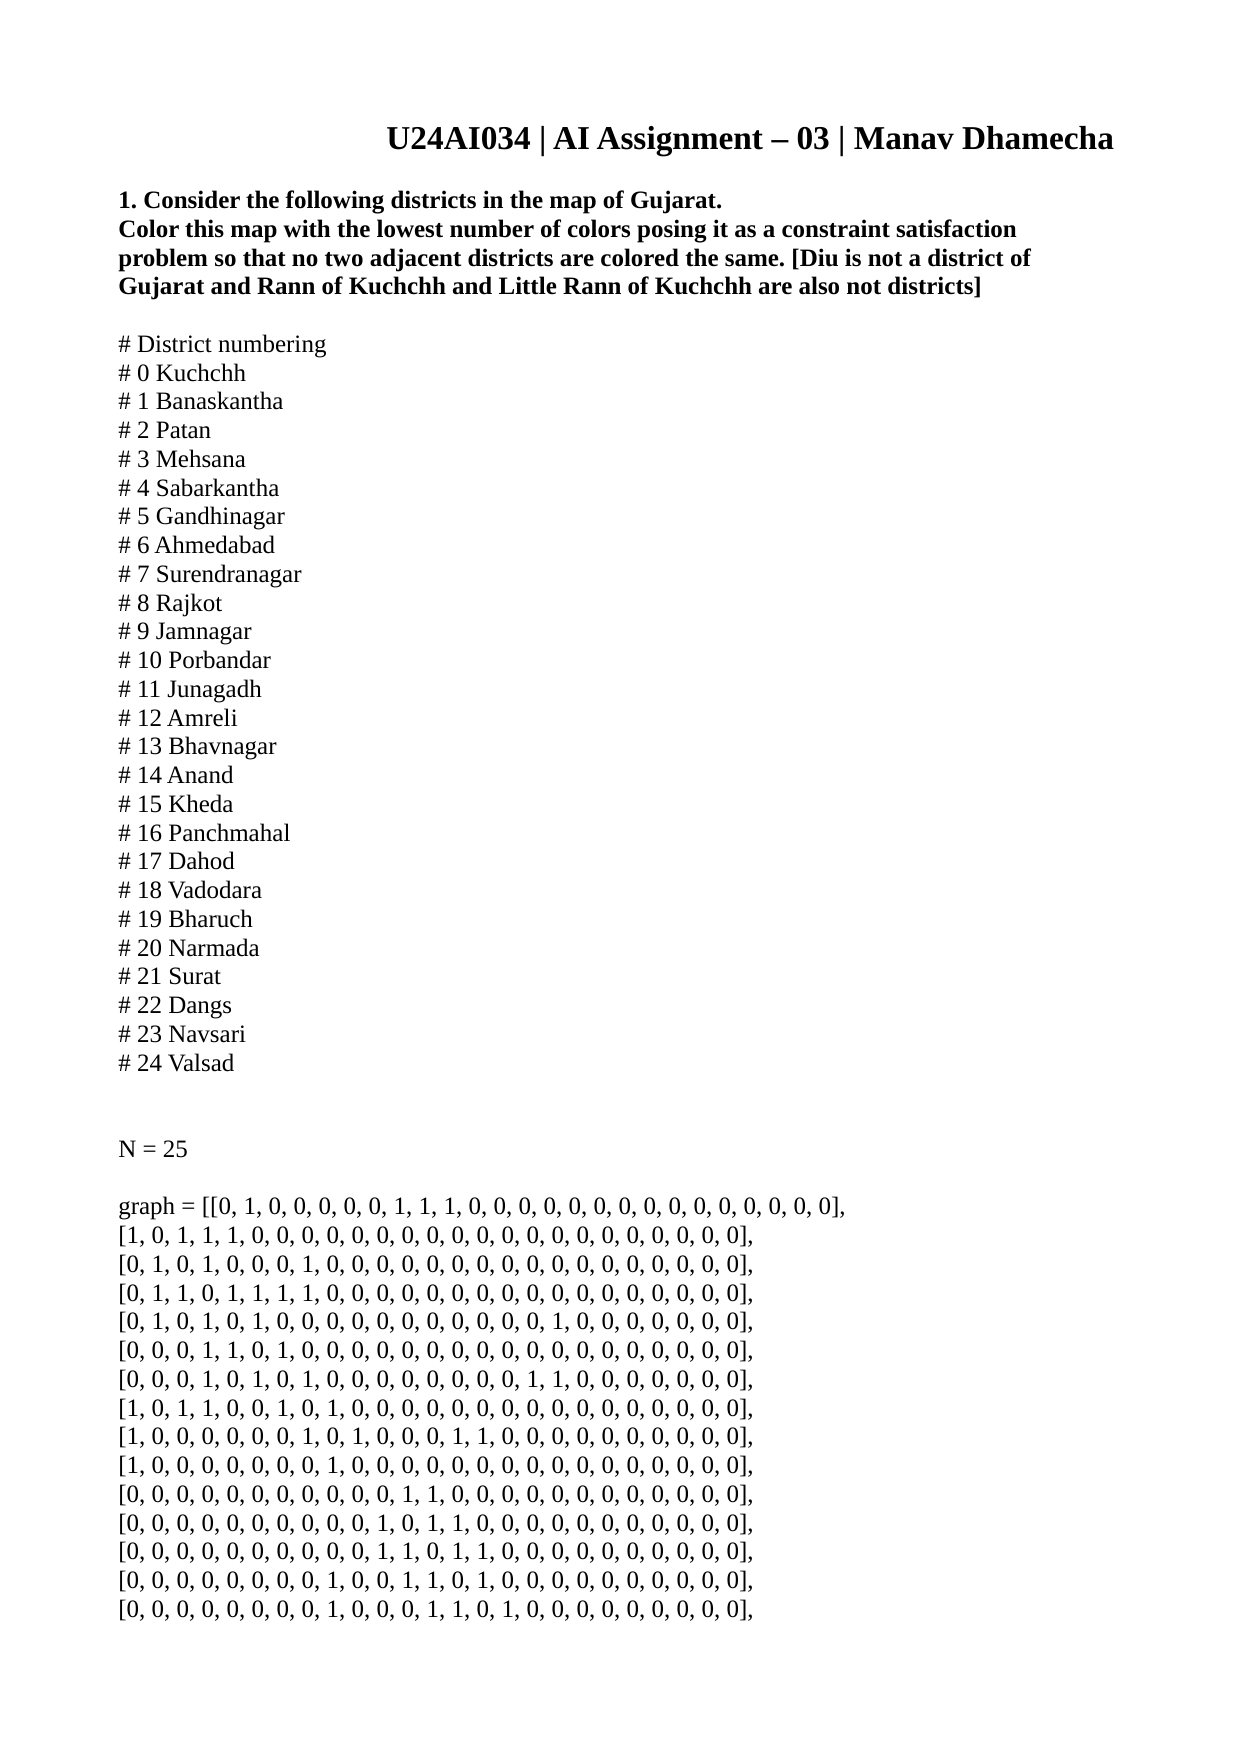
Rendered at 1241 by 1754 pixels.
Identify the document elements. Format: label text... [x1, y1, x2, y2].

text Gujarat and Rann of Kuchchh and Little Rann of Kuchchh are also not districts] [118, 271, 1122, 300]
text # 13 Bhavnagar [118, 731, 1122, 760]
text # 1 Banaskantha [118, 386, 1122, 415]
text [1, 0, 1, 1, 1, 0, 0, 0, 0, 0, 0, 0, 0, 0, 0, 0, 0, 0, 0, 0, 0, 0, 0, 0, 0], [118, 1220, 1122, 1249]
text # 5 Gandhinagar [118, 501, 1122, 530]
text [0, 0, 0, 0, 0, 0, 0, 0, 0, 0, 0, 1, 1, 0, 0, 0, 0, 0, 0, 0, 0, 0, 0, 0, 0], [118, 1479, 1122, 1508]
text [0, 1, 0, 1, 0, 1, 0, 0, 0, 0, 0, 0, 0, 0, 0, 0, 0, 1, 0, 0, 0, 0, 0, 0, 0], [118, 1306, 1122, 1335]
text # 0 Kuchchh [118, 358, 1122, 386]
text [1, 0, 0, 0, 0, 0, 0, 1, 0, 1, 0, 0, 0, 1, 1, 0, 0, 0, 0, 0, 0, 0, 0, 0, 0], [118, 1421, 1122, 1450]
text # 11 Junagadh [118, 674, 1122, 703]
text [0, 0, 0, 1, 0, 1, 0, 1, 0, 0, 0, 0, 0, 0, 0, 0, 1, 1, 0, 0, 0, 0, 0, 0, 0], [118, 1364, 1122, 1393]
text # 22 Dangs [118, 990, 1122, 1019]
text [0, 0, 0, 0, 0, 0, 0, 0, 1, 0, 0, 0, 1, 1, 0, 1, 0, 0, 0, 0, 0, 0, 0, 0, 0], [118, 1594, 1122, 1623]
text [0, 0, 0, 1, 1, 0, 1, 0, 0, 0, 0, 0, 0, 0, 0, 0, 0, 0, 0, 0, 0, 0, 0, 0, 0], [118, 1335, 1122, 1364]
text # 24 Valsad [118, 1048, 1122, 1076]
text Color this map with the lowest number of colors posing it as a constraint satisfaction [118, 214, 1122, 243]
text # 4 Sabarkantha [118, 473, 1122, 501]
text [0, 1, 0, 1, 0, 0, 0, 1, 0, 0, 0, 0, 0, 0, 0, 0, 0, 0, 0, 0, 0, 0, 0, 0, 0], [118, 1249, 1122, 1278]
text # 10 Porbandar [118, 645, 1122, 674]
text graph = [[0, 1, 0, 0, 0, 0, 0, 1, 1, 1, 0, 0, 0, 0, 0, 0, 0, 0, 0, 0, 0, 0, 0, 0, 0], [118, 1191, 1122, 1220]
text # 14 Anand [118, 760, 1122, 789]
text # 16 Panchmahal [118, 818, 1122, 846]
text # 6 Ahmedabad [118, 530, 1122, 559]
text [1, 0, 0, 0, 0, 0, 0, 0, 1, 0, 0, 0, 0, 0, 0, 0, 0, 0, 0, 0, 0, 0, 0, 0, 0], [118, 1450, 1122, 1479]
text # 20 Narmada [118, 933, 1122, 961]
text # District numbering [118, 329, 1122, 358]
text [0, 0, 0, 0, 0, 0, 0, 0, 0, 0, 1, 0, 1, 1, 0, 0, 0, 0, 0, 0, 0, 0, 0, 0, 0], [118, 1508, 1122, 1536]
text 1. Consider the following districts in the map of Gujarat. [118, 185, 1122, 214]
text N = 25 [118, 1134, 1122, 1163]
text problem so that no two adjacent districts are colored the same. [Diu is not a district of [118, 243, 1122, 271]
text # 19 Bharuch [118, 904, 1122, 933]
text # 3 Mehsana [118, 444, 1122, 473]
text # 21 Surat [118, 961, 1122, 990]
text # 23 Navsari [118, 1019, 1122, 1048]
text # 12 Amreli [118, 703, 1122, 731]
text # 9 Jamnagar [118, 616, 1122, 645]
text [0, 1, 1, 0, 1, 1, 1, 1, 0, 0, 0, 0, 0, 0, 0, 0, 0, 0, 0, 0, 0, 0, 0, 0, 0], [118, 1278, 1122, 1306]
text U24AI034 | AI Assignment – 03 | Manav Dhamecha [118, 118, 1122, 156]
text # 8 Rajkot [118, 588, 1122, 616]
text # 7 Surendranagar [118, 559, 1122, 588]
text # 17 Dahod [118, 846, 1122, 875]
text # 15 Kheda [118, 789, 1122, 818]
text # 18 Vadodara [118, 875, 1122, 904]
text [1, 0, 1, 1, 0, 0, 1, 0, 1, 0, 0, 0, 0, 0, 0, 0, 0, 0, 0, 0, 0, 0, 0, 0, 0], [118, 1393, 1122, 1421]
text [0, 0, 0, 0, 0, 0, 0, 0, 1, 0, 0, 1, 1, 0, 1, 0, 0, 0, 0, 0, 0, 0, 0, 0, 0], [118, 1565, 1122, 1594]
text [0, 0, 0, 0, 0, 0, 0, 0, 0, 0, 1, 1, 0, 1, 1, 0, 0, 0, 0, 0, 0, 0, 0, 0, 0], [118, 1536, 1122, 1565]
text # 2 Patan [118, 415, 1122, 444]
